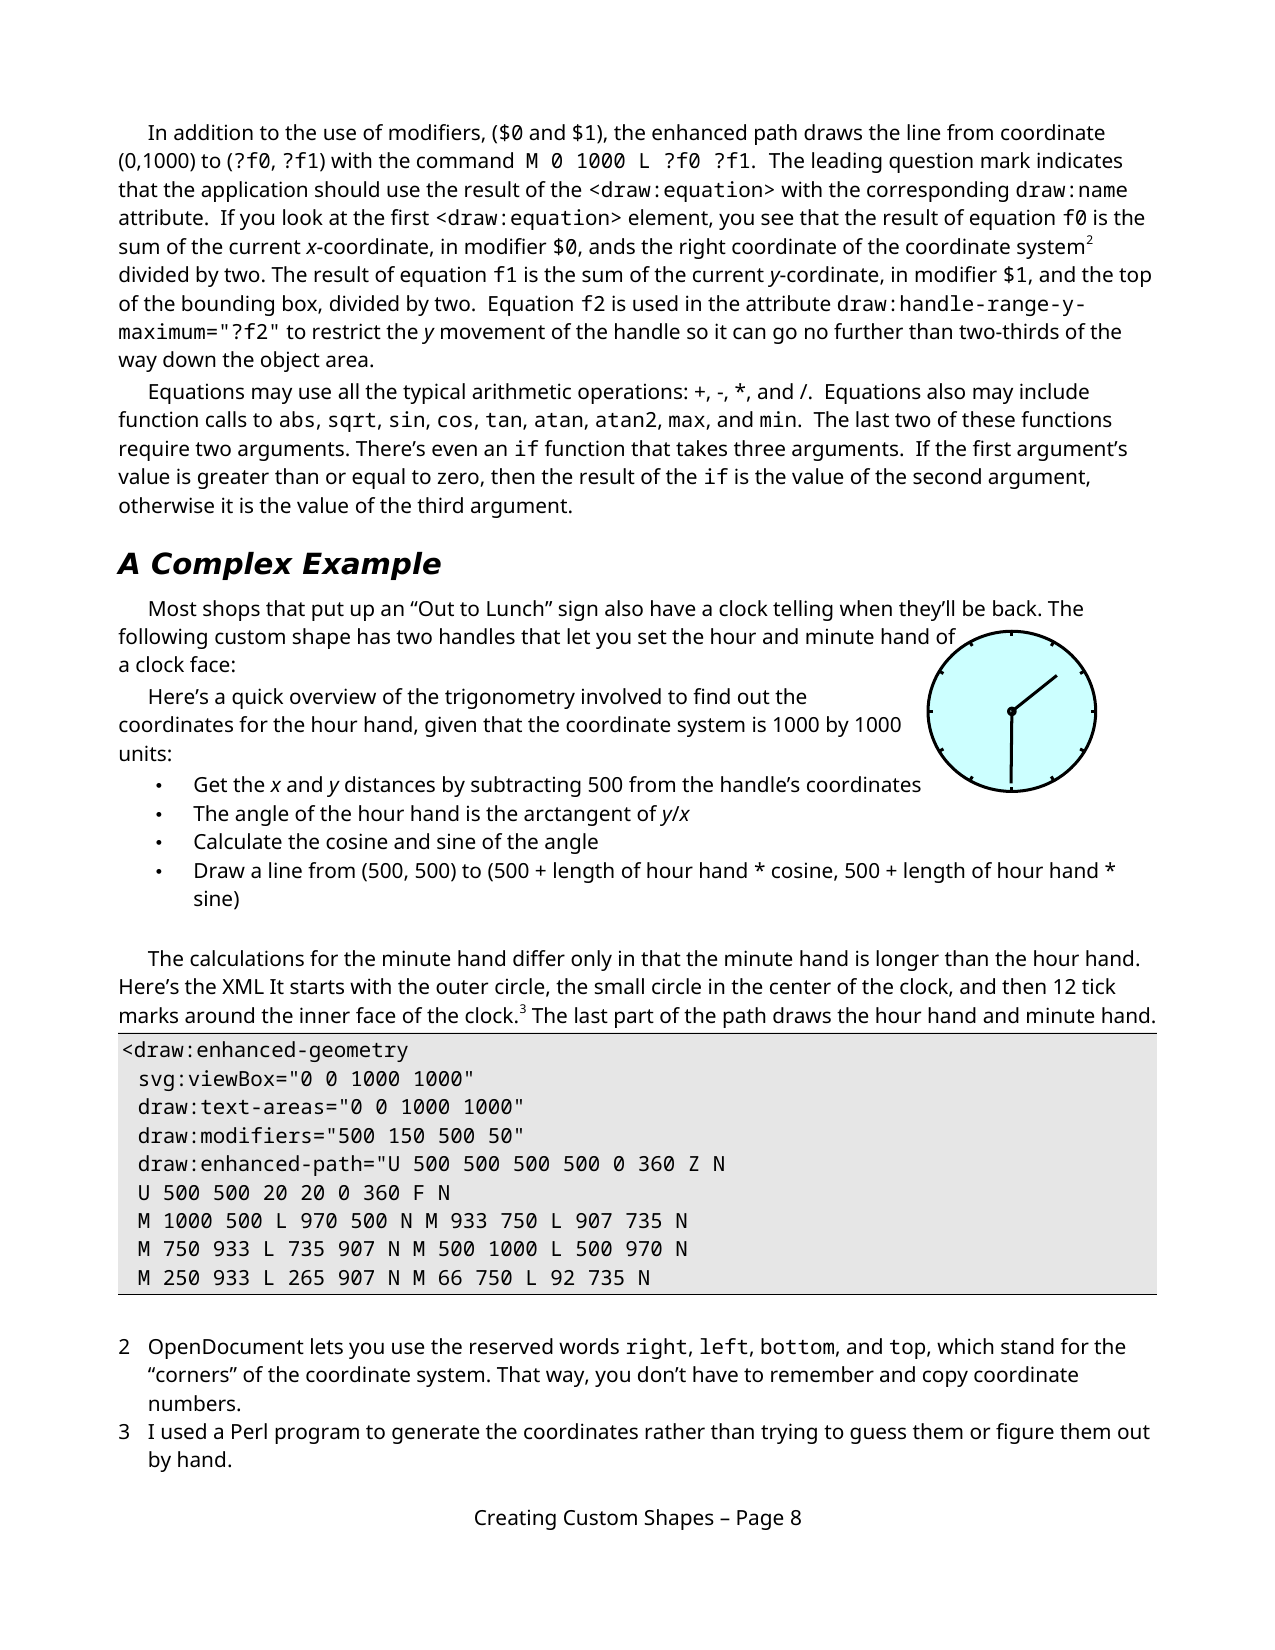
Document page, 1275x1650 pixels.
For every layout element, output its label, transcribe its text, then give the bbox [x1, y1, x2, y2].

subtitle A Complex Example [118, 547, 1157, 581]
list Calculate the cosine and sine of the angle [156, 827, 1157, 856]
text Here’s a quick overview of the trigonometry involved to find out the coordinates for the hour hand, given that the coordinate system is 1000 by 1000 units: [118, 682, 948, 767]
text draw:text-areas="0 0 1000 1000" [118, 1089, 1157, 1118]
text <draw:enhanced-geometry [118, 1034, 1157, 1061]
text In addition to the use of modifiers, ($0 and $1), the enhanced path draws the line from coordinate (0,1000) to (?f0, ?f1) with the command M 0 1000 L ?f0 ?f1. The leading question mark indicates that the application should use the result of the <draw:equation> with the corresponding draw:name attribute. If you look at the first <draw:equation> element, you see that the result of equation f0 is the sum of the current x-coordinate, in modifier $0, ands the right coordinate of the coordinate system divided by two. The result of equation f1 is the sum of the current y-cordinate, in modifier $1, and the top of the bounding box, divided by two. Equation f2 is used in the attribute draw:handle-range-y-maximum="?f2" to restrict the y movement of the handle so it can go no further than two-thirds of the way down the object area. [118, 118, 1157, 374]
text I used a Perl program to generate the coordinates rather than trying to guess them or figure them out by hand. [118, 1417, 1157, 1474]
text Most shops that put up an “Out to Lunch” sign also have a clock telling when they’ll be back. The following custom shape has two handles that let you set the hour and minute hand of a clock face: [118, 594, 1157, 679]
text draw:modifiers="500 150 500 50" [118, 1118, 1157, 1146]
text M 750 933 L 735 907 N M 500 1000 L 500 970 N [118, 1231, 1157, 1260]
list Get the x and y distances by subtracting 500 from the handle’s coordinates [156, 770, 1157, 799]
list Draw a line from (500, 500) to (500 + length of hour hand * cosine, 500 + length of hour hand * sine) [156, 856, 1157, 913]
text M 1000 500 L 970 500 N M 933 750 L 907 735 N [118, 1203, 1157, 1231]
text draw:enhanced-path="U 500 500 500 500 0 360 Z N [118, 1146, 1157, 1174]
text [1076, 682, 1157, 767]
text svg:viewBox="0 0 1000 1000" [118, 1061, 1157, 1089]
text The calculations for the minute hand differ only in that the minute hand is longer than the hour hand. Here’s the XML It starts with the outer circle, the small circle in the center of the clock, and then 12 tick marks around the inner face of the clock. The last part of the path draws the hour hand and minute hand. [118, 944, 1157, 1029]
text OpenDocument lets you use the reserved words right, left, bottom, and top, which stand for the “corners” of the coordinate system. That way, you don’t have to remember and copy coordinate numbers. [118, 1332, 1157, 1417]
list The angle of the hour hand is the arctangent of y/x [156, 799, 1157, 827]
text Equations may use all the typical arithmetic operations: +, -, *, and /. Equations also may include function calls to abs, sqrt, sin, cos, tan, atan, atan2, max, and min. The last two of these functions require two arguments. There’s even an if function that takes three arguments. If the first argument’s value is greater than or equal to zero, then the result of the if is the value of the second argument, otherwise it is the value of the third argument. [118, 377, 1157, 519]
text U 500 500 20 20 0 360 F N [118, 1174, 1157, 1203]
text M 250 933 L 265 907 N M 66 750 L 92 735 N [118, 1260, 1157, 1294]
